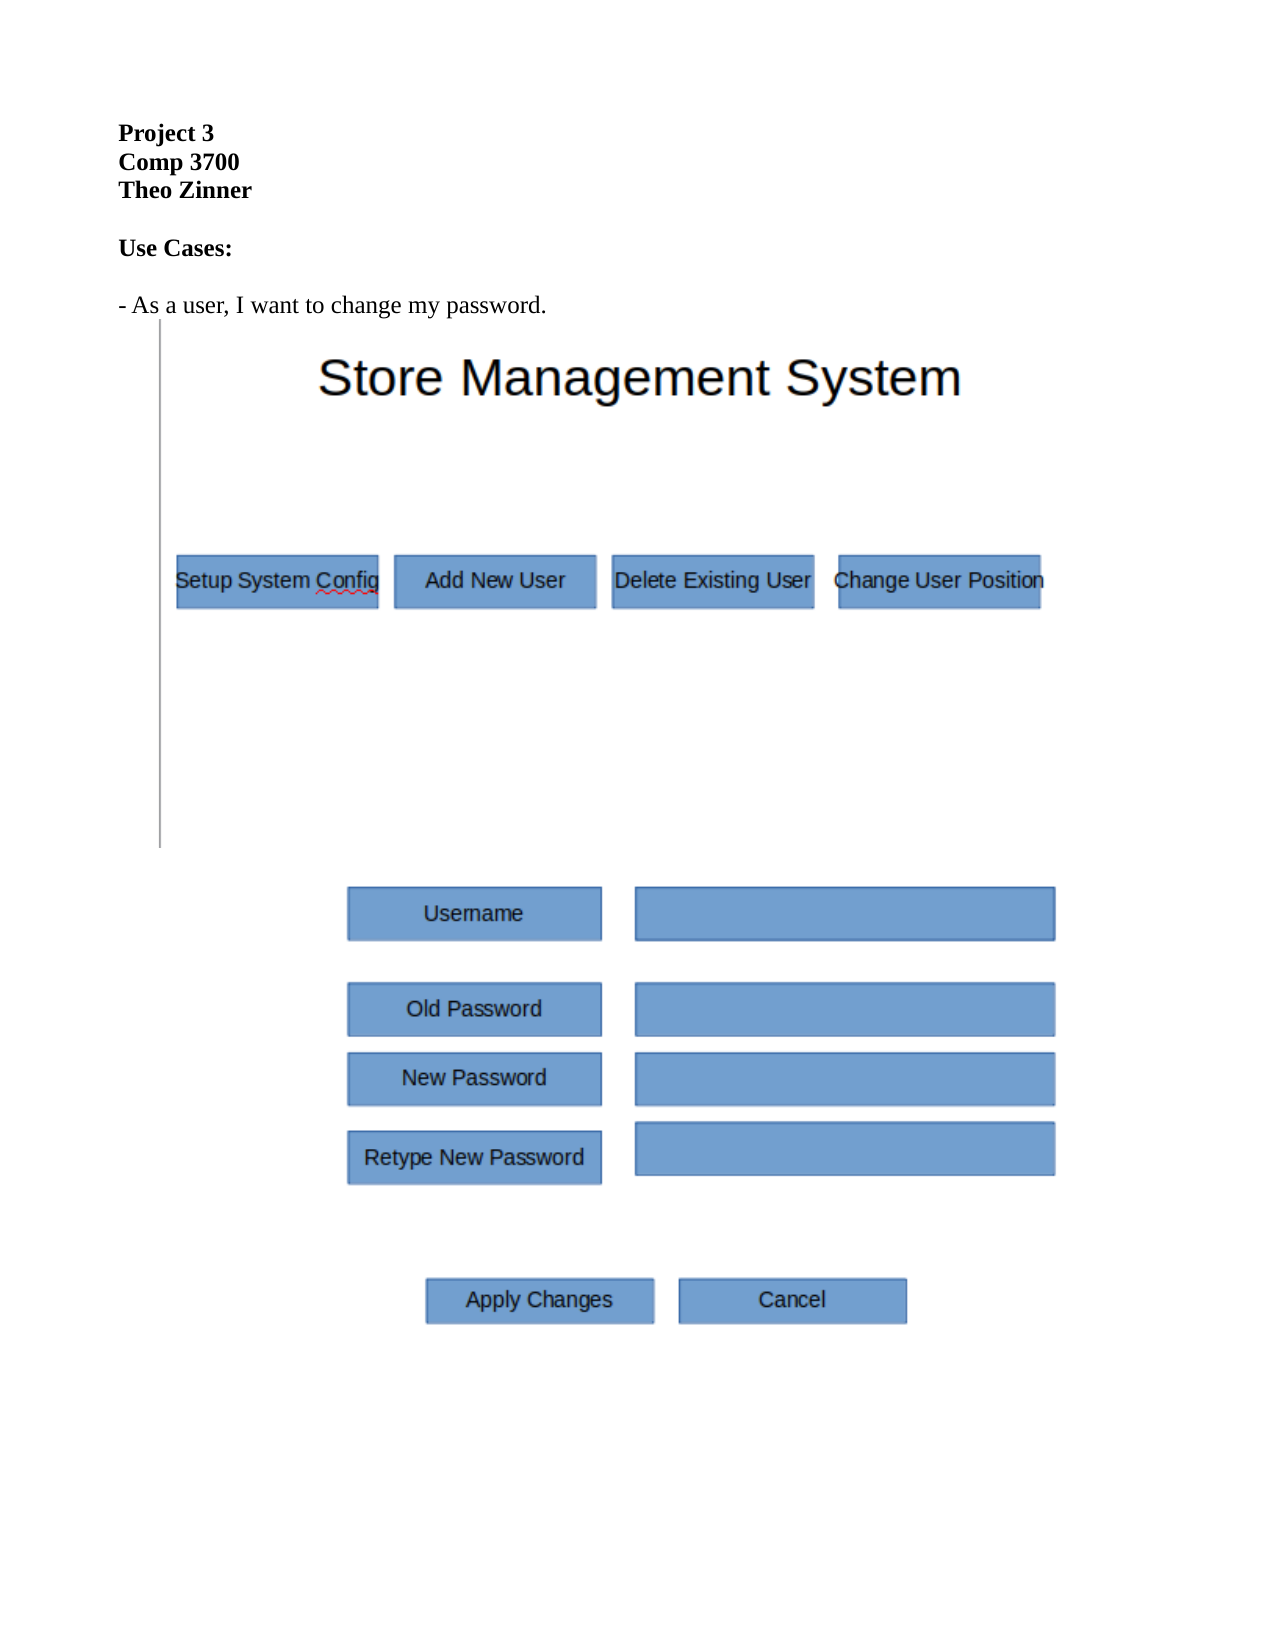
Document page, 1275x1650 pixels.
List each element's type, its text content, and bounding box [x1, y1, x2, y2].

text Use Cases: [118, 233, 1157, 262]
picture [158, 319, 1117, 848]
picture [161, 876, 1114, 1406]
text Theo Zinner [118, 176, 1157, 204]
text Comp 3700 [118, 147, 1157, 176]
text - As a user, I want to change my password. [118, 291, 1157, 319]
text Project 3 [118, 118, 1157, 147]
